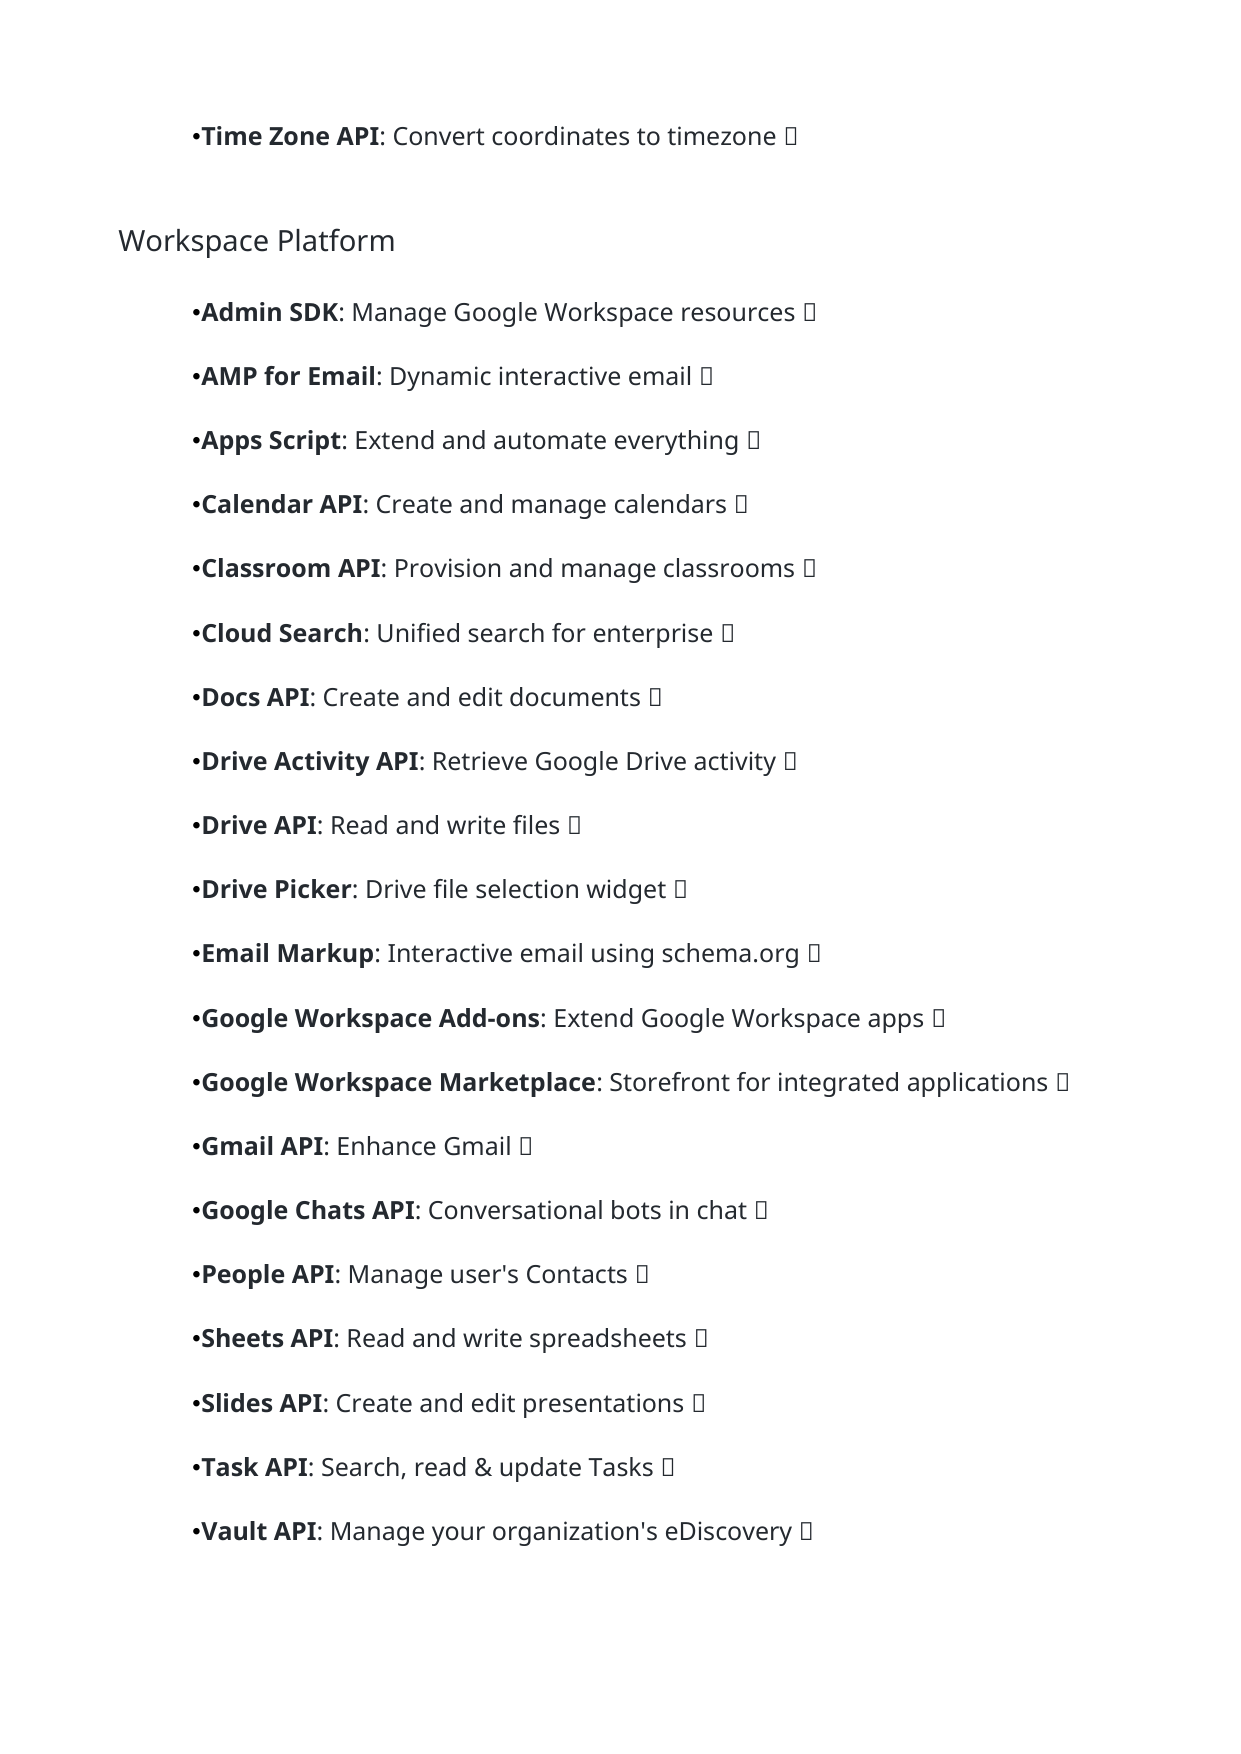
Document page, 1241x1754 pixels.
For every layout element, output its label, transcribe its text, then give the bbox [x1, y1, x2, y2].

list Time Zone API: Convert coordinates to timezone 🔗 [118, 118, 1122, 152]
list Drive API: Read and write files 🔗 [118, 808, 1122, 842]
list Google Workspace Add-ons: Extend Google Workspace apps 🔗 [118, 1000, 1122, 1034]
list Google Chats API: Conversational bots in chat 🔗 [118, 1193, 1122, 1227]
list Classroom API: Provision and manage classrooms 🔗 [118, 551, 1122, 585]
list Slides API: Create and edit presentations 🔗 [118, 1385, 1122, 1419]
list Drive Picker: Drive file selection widget 🔗 [118, 872, 1122, 906]
list Calendar API: Create and manage calendars 🔗 [118, 487, 1122, 521]
list Apps Script: Extend and automate everything 🔗 [118, 423, 1122, 457]
list Docs API: Create and edit documents 🔗 [118, 679, 1122, 713]
list Gmail API: Enhance Gmail 🔗 [118, 1128, 1122, 1163]
list Vault API: Manage your organization's eDiscovery 🔗 [118, 1513, 1122, 1548]
list Task API: Search, read & update Tasks 🔗 [118, 1449, 1122, 1483]
subtitle Workspace Platform [118, 220, 1122, 259]
list Cloud Search: Unified search for enterprise 🔗 [118, 615, 1122, 649]
list Admin SDK: Manage Google Workspace resources 🔗 [118, 294, 1122, 328]
list Drive Activity API: Retrieve Google Drive activity 🔗 [118, 743, 1122, 778]
list Email Markup: Interactive email using schema.org 🔗 [118, 936, 1122, 970]
list Google Workspace Marketplace: Storefront for integrated applications 🔗 [118, 1064, 1122, 1098]
list AMP for Email: Dynamic interactive email 🔗 [118, 358, 1122, 393]
list Sheets API: Read and write spreadsheets 🔗 [118, 1321, 1122, 1355]
list People API: Manage user's Contacts 🔗 [118, 1257, 1122, 1291]
